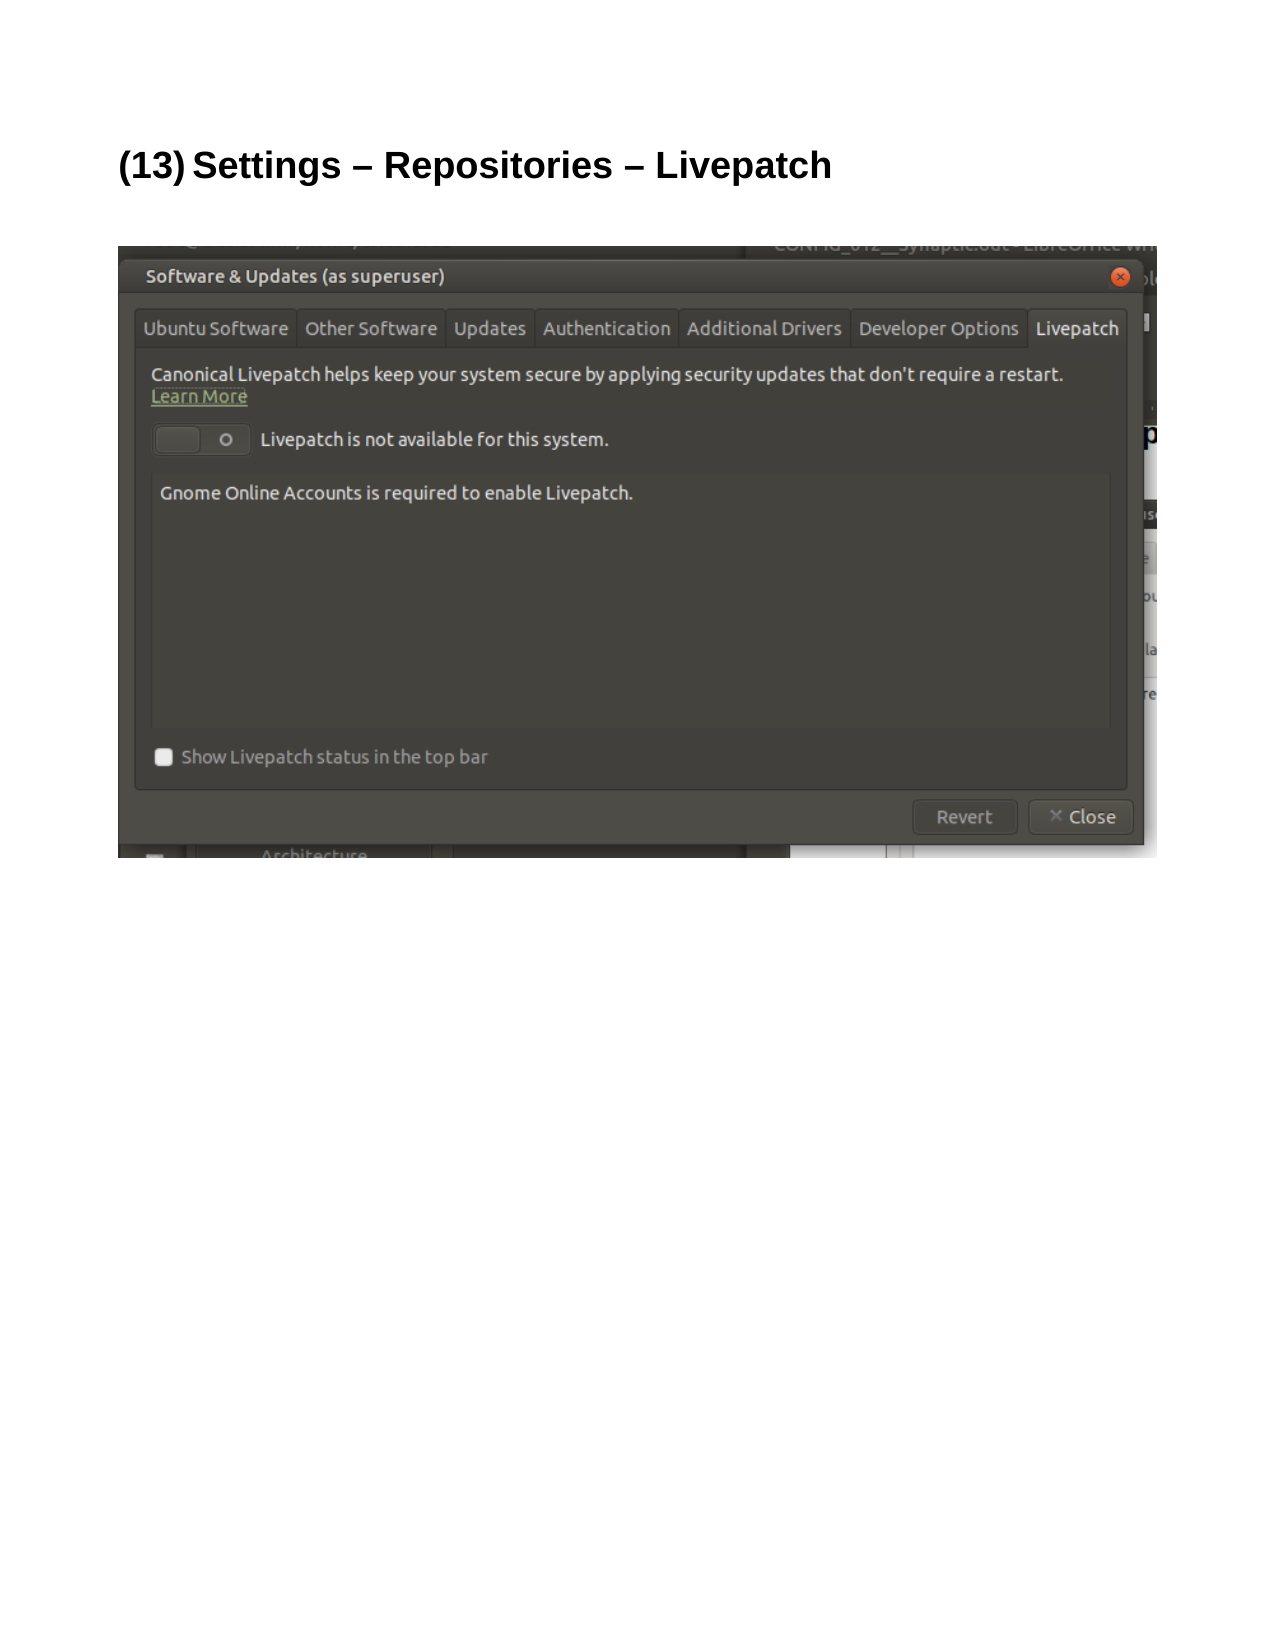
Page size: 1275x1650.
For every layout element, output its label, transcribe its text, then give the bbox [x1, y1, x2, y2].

subtitle Settings – Repositories – Livepatch [118, 143, 1157, 187]
picture [118, 246, 1157, 858]
